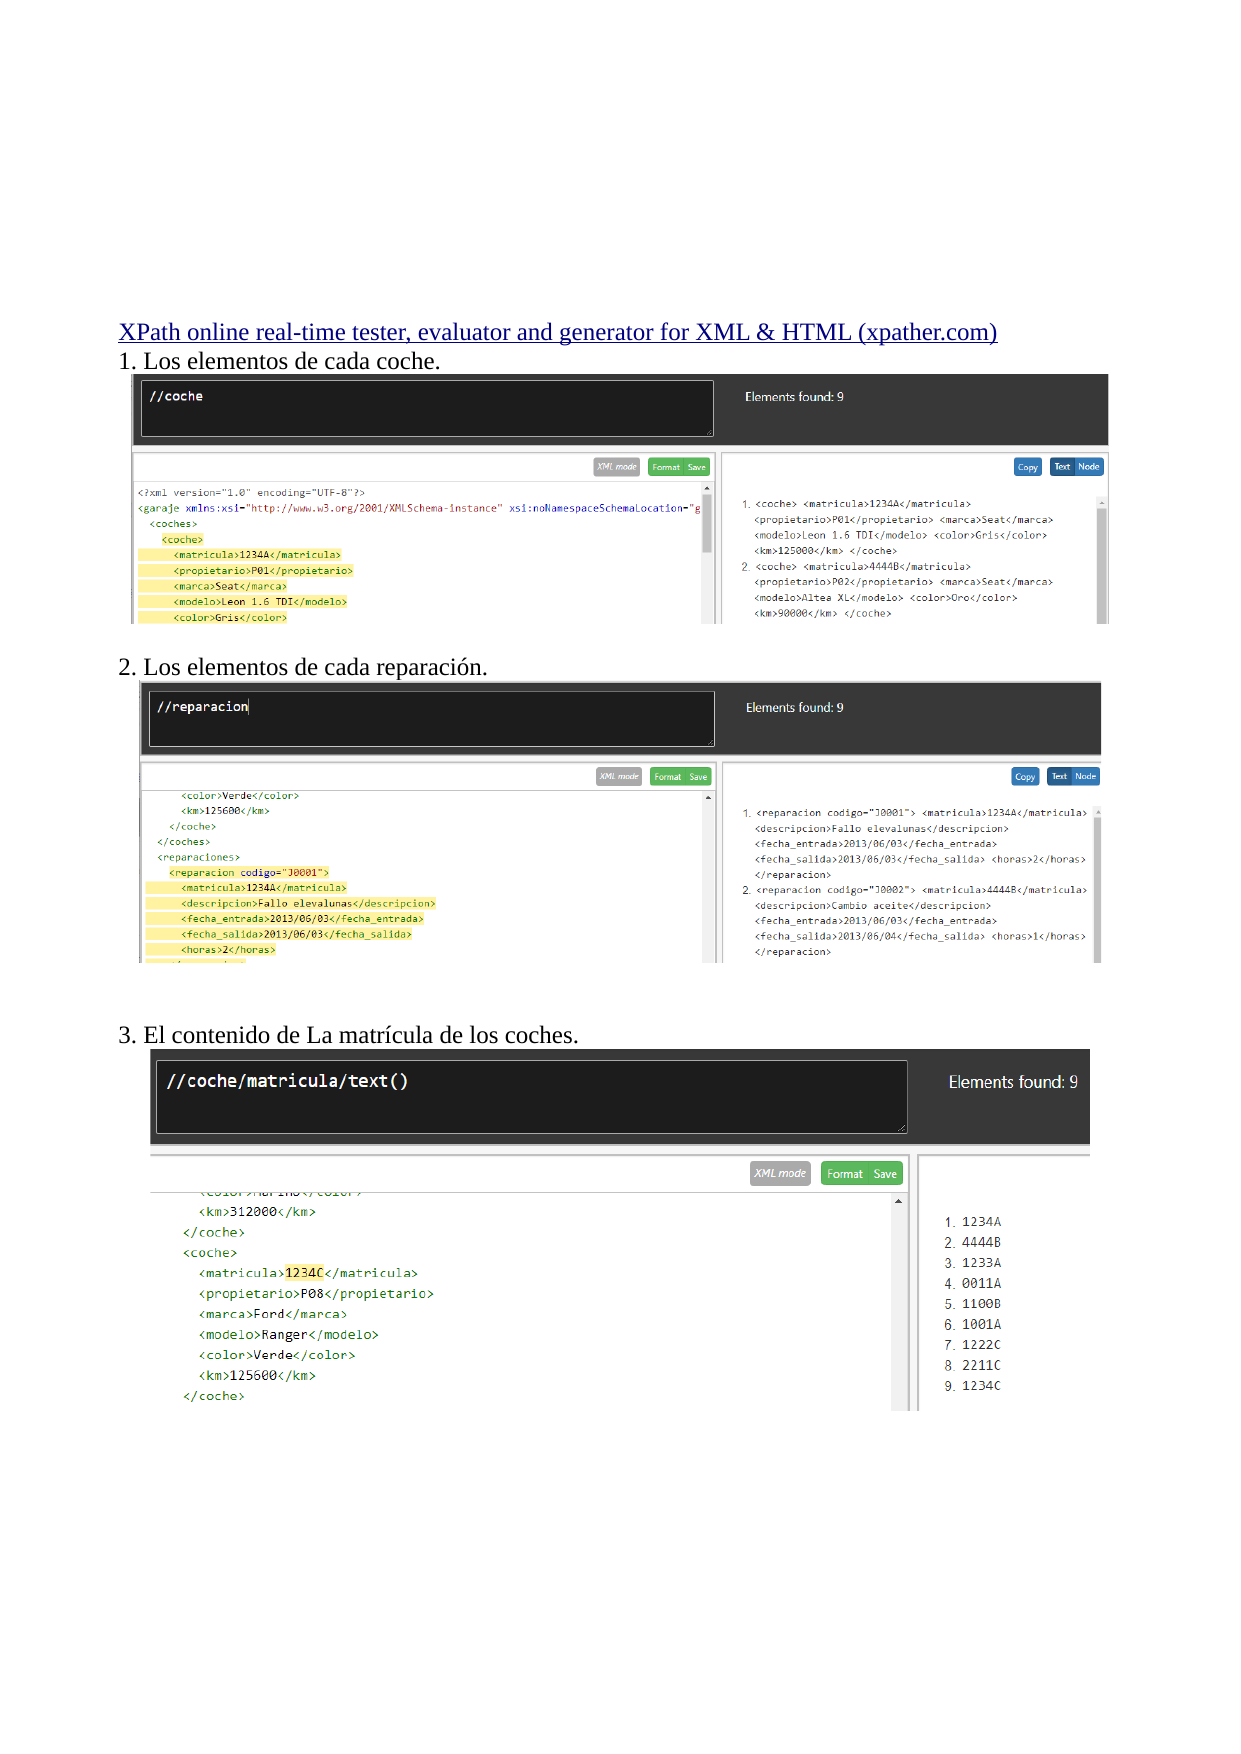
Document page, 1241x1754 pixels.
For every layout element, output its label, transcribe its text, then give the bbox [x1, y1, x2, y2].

text XPath online real-time tester, evaluator and generator for XML & HTML (xpather.com) [118, 317, 1122, 346]
picture [150, 1049, 1090, 1411]
picture [139, 680, 1102, 963]
picture [131, 374, 1109, 624]
text 1. Los elementos de cada coche. [118, 346, 1122, 374]
text 2. Los elementos de cada reparación. [118, 652, 1122, 681]
text 3. El contenido de La matrícula de los coches. [118, 1020, 1122, 1049]
